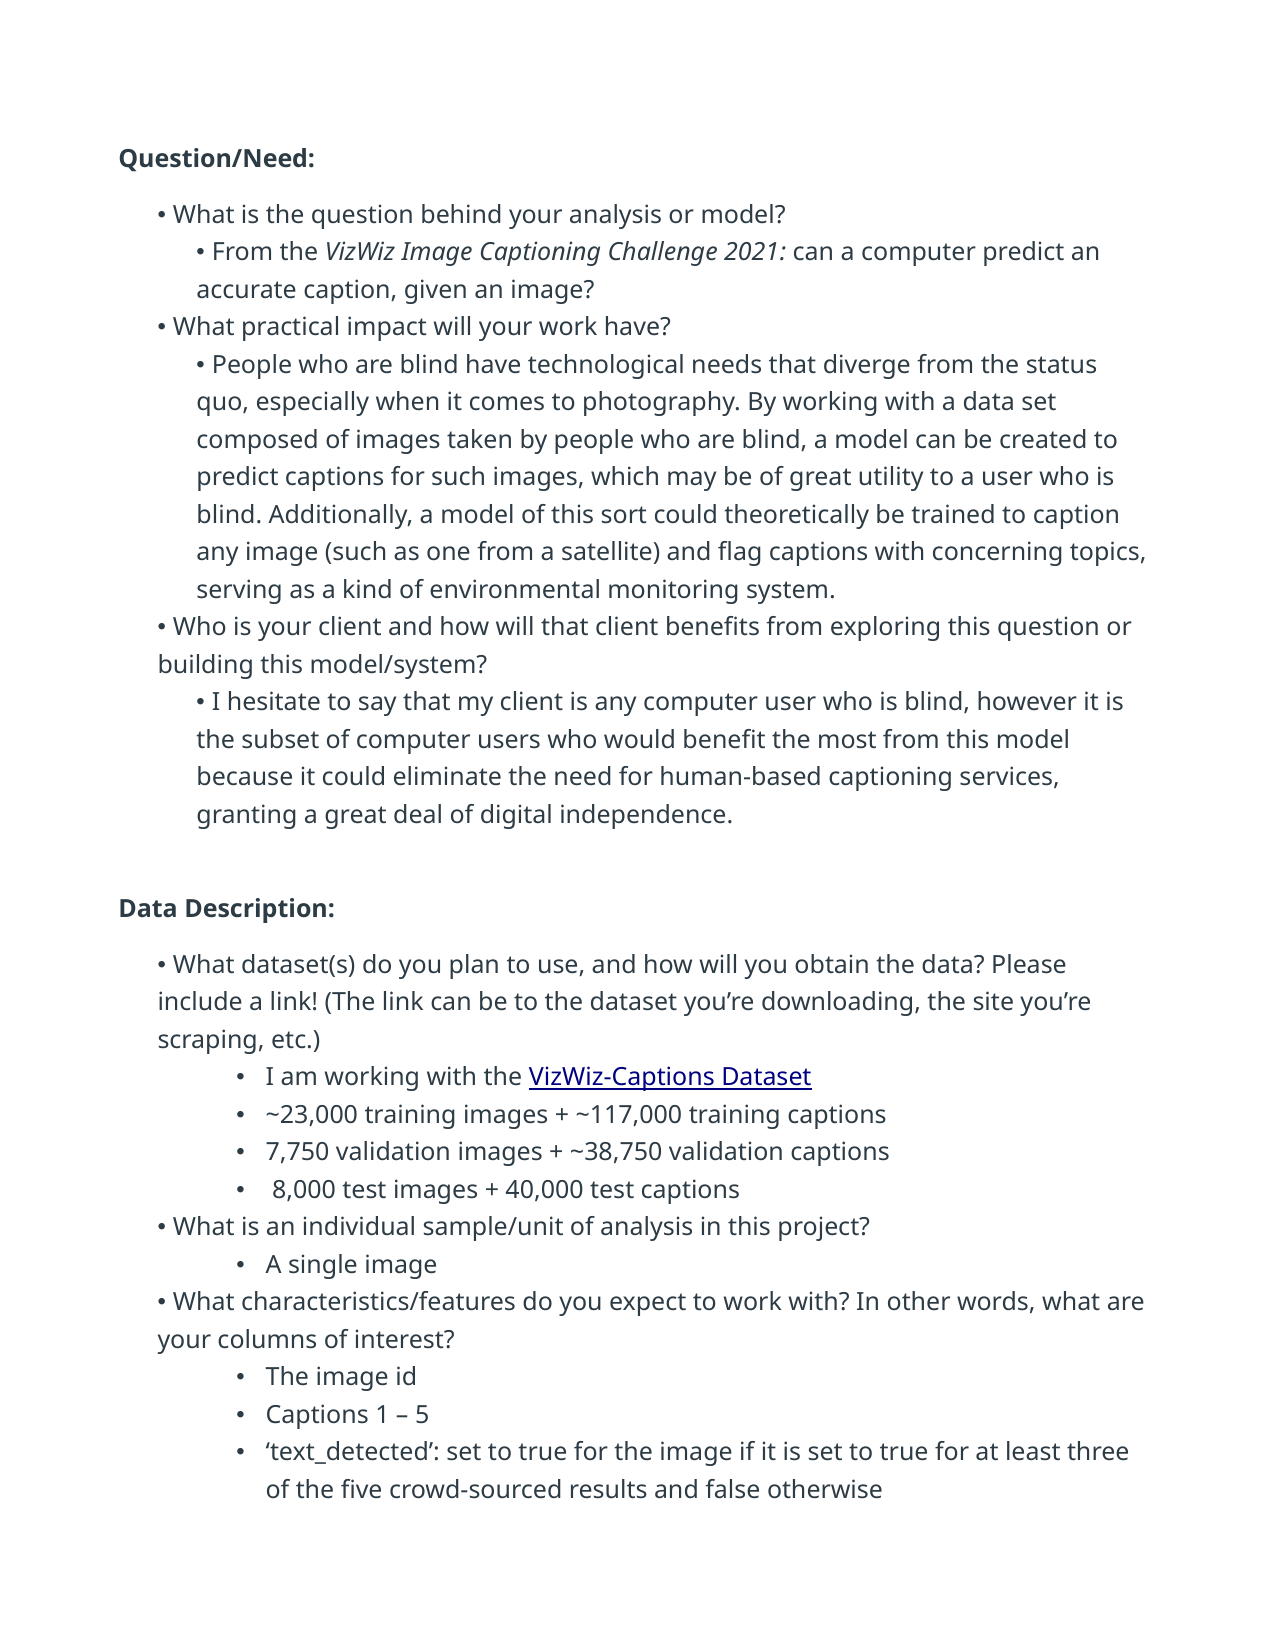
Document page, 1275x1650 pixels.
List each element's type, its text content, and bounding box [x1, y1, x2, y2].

list From the VizWiz Image Captioning Challenge 2021: can a computer predict an accurate caption, given an image? [118, 231, 1157, 306]
list What practical impact will your work have? [118, 306, 1157, 343]
list ~23,000 training images + ~117,000 training captions [236, 1093, 1157, 1131]
list The image id [236, 1356, 1157, 1393]
list People who are blind have technological needs that diverge from the status quo, especially when it comes to photography. By working with a data set composed of images taken by people who are blind, a model can be created to predict captions for such images, which may be of great utility to a user who is blind. Additionally, a model of this sort could theoretically be trained to caption any image (such as one from a satellite) and flag captions with concerning topics, serving as a kind of environmental monitoring system. [118, 343, 1157, 606]
list Who is your client and how will that client benefits from exploring this question or building this model/system? [118, 606, 1157, 681]
list I am working with the VizWiz-Captions Dataset [236, 1056, 1157, 1093]
list What characteristics/features do you expect to work with? In other words, what are your columns of interest? [118, 1281, 1157, 1356]
text Data Description: [118, 887, 1157, 924]
list What is the question behind your analysis or model? [118, 193, 1157, 231]
list I hesitate to say that my client is any computer user who is blind, however it is the subset of computer users who would benefit the most from this model because it could eliminate the need for human-based captioning services, granting a great deal of digital independence. [118, 681, 1157, 831]
list Captions 1 – 5 [236, 1393, 1157, 1431]
list A single image [236, 1243, 1157, 1281]
list What is an individual sample/unit of analysis in this project? [118, 1206, 1157, 1243]
list What dataset(s) do you plan to use, and how will you obtain the data? Please include a link! (The link can be to the dataset you’re downloading, the site you’re scraping, etc.) [118, 943, 1157, 1056]
list ‘text_detected’: set to true for the image if it is set to true for at least three of the five crowd-sourced results and false otherwise [236, 1431, 1157, 1506]
list 8,000 test images + 40,000 test captions [236, 1168, 1157, 1206]
list 7,750 validation images + ~38,750 validation captions [236, 1131, 1157, 1168]
text Question/Need: [118, 137, 1157, 174]
